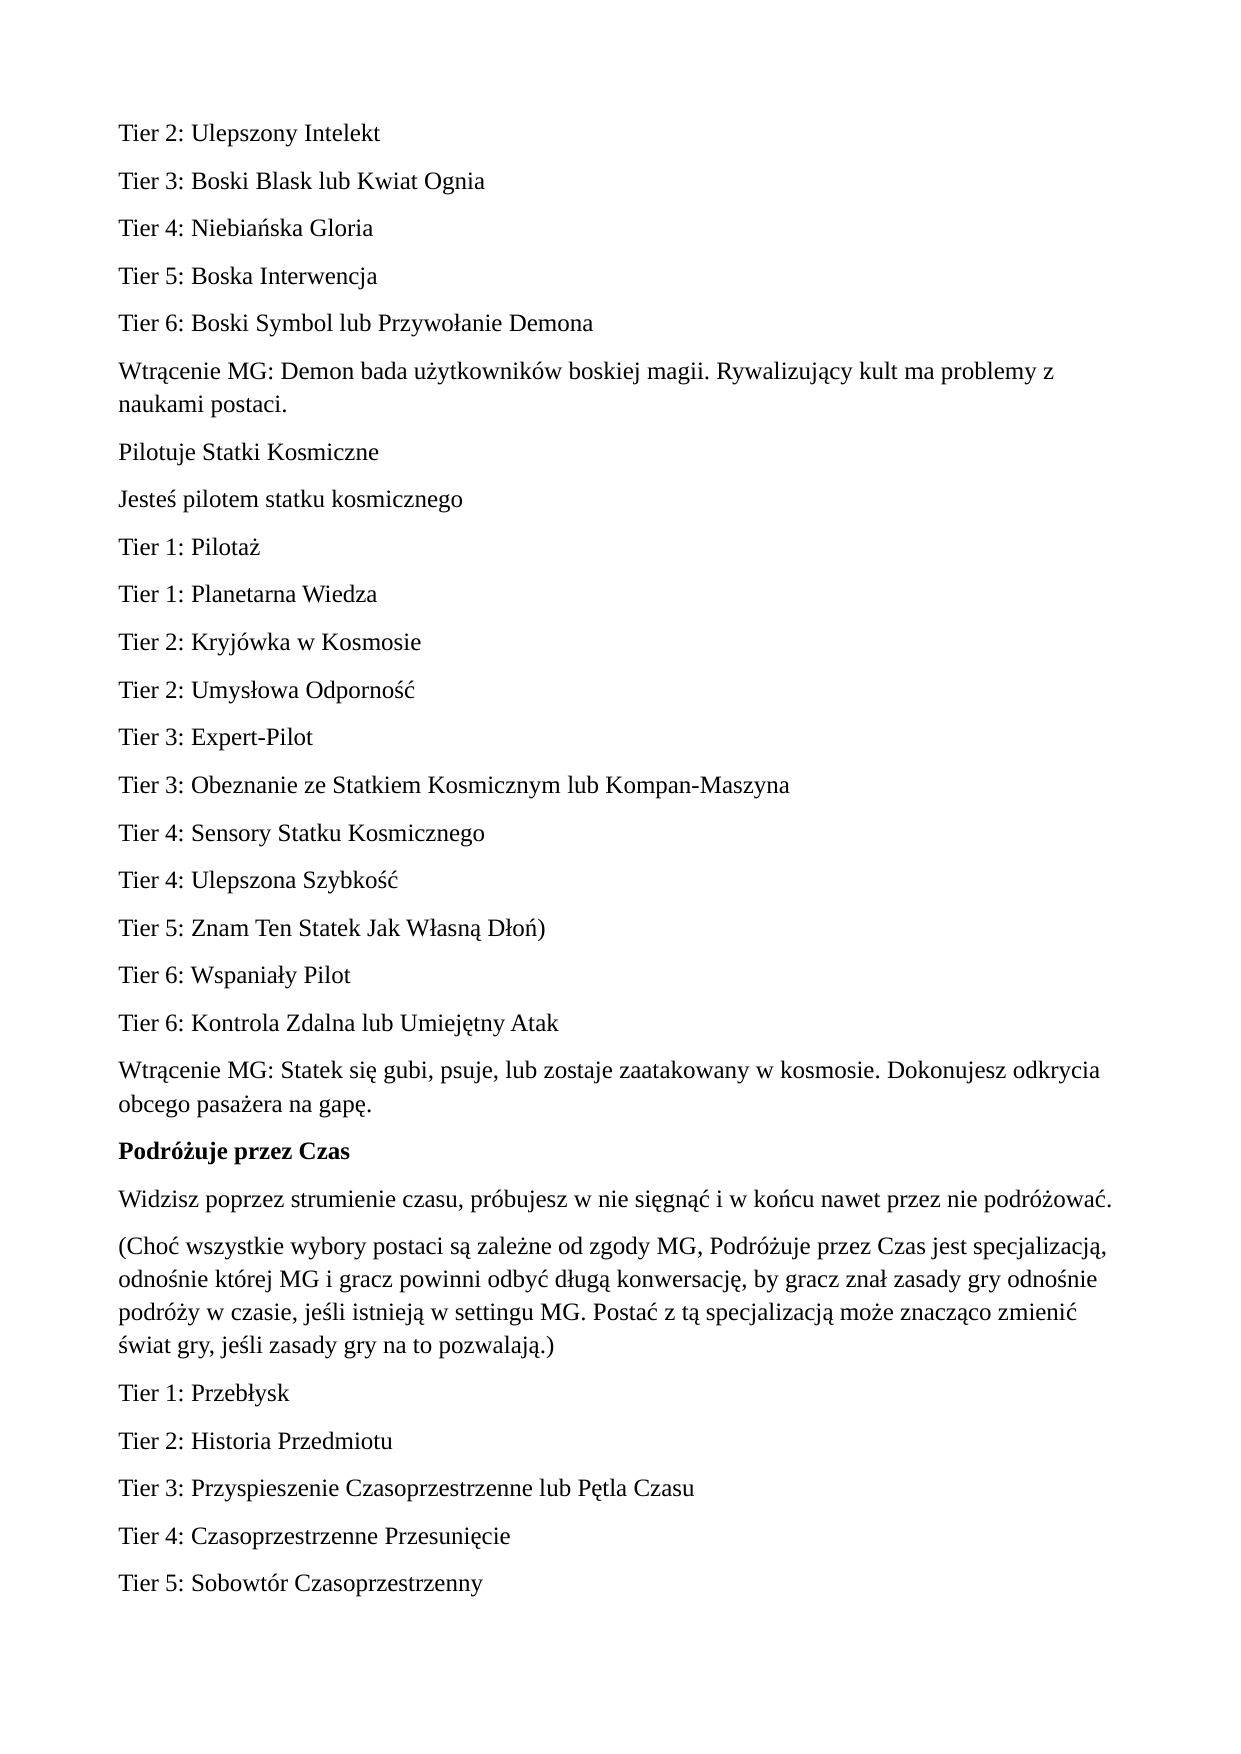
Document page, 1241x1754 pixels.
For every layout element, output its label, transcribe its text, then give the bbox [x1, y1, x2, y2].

text Tier 2: Kryjówka w Kosmosie [118, 627, 1122, 656]
text Tier 3: Obeznanie ze Statkiem Kosmicznym lub Kompan-Maszyna [118, 770, 1122, 799]
text Wtrącenie MG: Demon bada użytkowników boskiej magii. Rywalizujący kult ma problemy z naukami postaci. [118, 356, 1122, 418]
text Jesteś pilotem statku kosmicznego [118, 484, 1122, 513]
text Tier 2: Ulepszony Intelekt [118, 118, 1122, 147]
text Tier 1: Planetarna Wiedza [118, 579, 1122, 608]
text (Choć wszystkie wybory postaci są zależne od zgody MG, Podróżuje przez Czas jest specjalizacją, odnośnie której MG i gracz powinni odbyć długą konwersację, by gracz znał zasady gry odnośnie podróży w czasie, jeśli istnieją w settingu MG. Postać z tą specjalizacją może znacząco zmienić świat gry, jeśli zasady gry na to pozwalają.) [118, 1231, 1122, 1359]
text Tier 4: Niebiańska Gloria [118, 213, 1122, 242]
text Tier 3: Expert-Pilot [118, 722, 1122, 751]
text Tier 1: Przebłysk [118, 1378, 1122, 1407]
text Tier 6: Boski Symbol lub Przywołanie Demona [118, 308, 1122, 337]
text Tier 4: Ulepszona Szybkość [118, 865, 1122, 894]
text Pilotuje Statki Kosmiczne [118, 437, 1122, 466]
text Wtrącenie MG: Statek się gubi, psuje, lub zostaje zaatakowany w kosmosie. Dokonujesz odkrycia obcego pasażera na gapę. [118, 1056, 1122, 1117]
text Tier 5: Sobowtór Czasoprzestrzenny [118, 1568, 1122, 1597]
text Tier 6: Wspaniały Pilot [118, 960, 1122, 989]
text Tier 4: Czasoprzestrzenne Przesunięcie [118, 1521, 1122, 1550]
text Tier 5: Znam Ten Statek Jak Własną Dłoń) [118, 913, 1122, 942]
text Tier 3: Przyspieszenie Czasoprzestrzenne lub Pętla Czasu [118, 1473, 1122, 1502]
text Tier 1: Pilotaż [118, 532, 1122, 561]
text Tier 2: Umysłowa Odporność [118, 675, 1122, 703]
text Tier 2: Historia Przedmiotu [118, 1426, 1122, 1454]
text Widzisz poprzez strumienie czasu, próbujesz w nie sięgnąć i w końcu nawet przez nie podróżować. [118, 1184, 1122, 1213]
text Tier 5: Boska Interwencja [118, 261, 1122, 290]
text Tier 4: Sensory Statku Kosmicznego [118, 818, 1122, 846]
text Podróżuje przez Czas [118, 1136, 1122, 1165]
text Tier 3: Boski Blask lub Kwiat Ognia [118, 166, 1122, 194]
text Tier 6: Kontrola Zdalna lub Umiejętny Atak [118, 1008, 1122, 1037]
